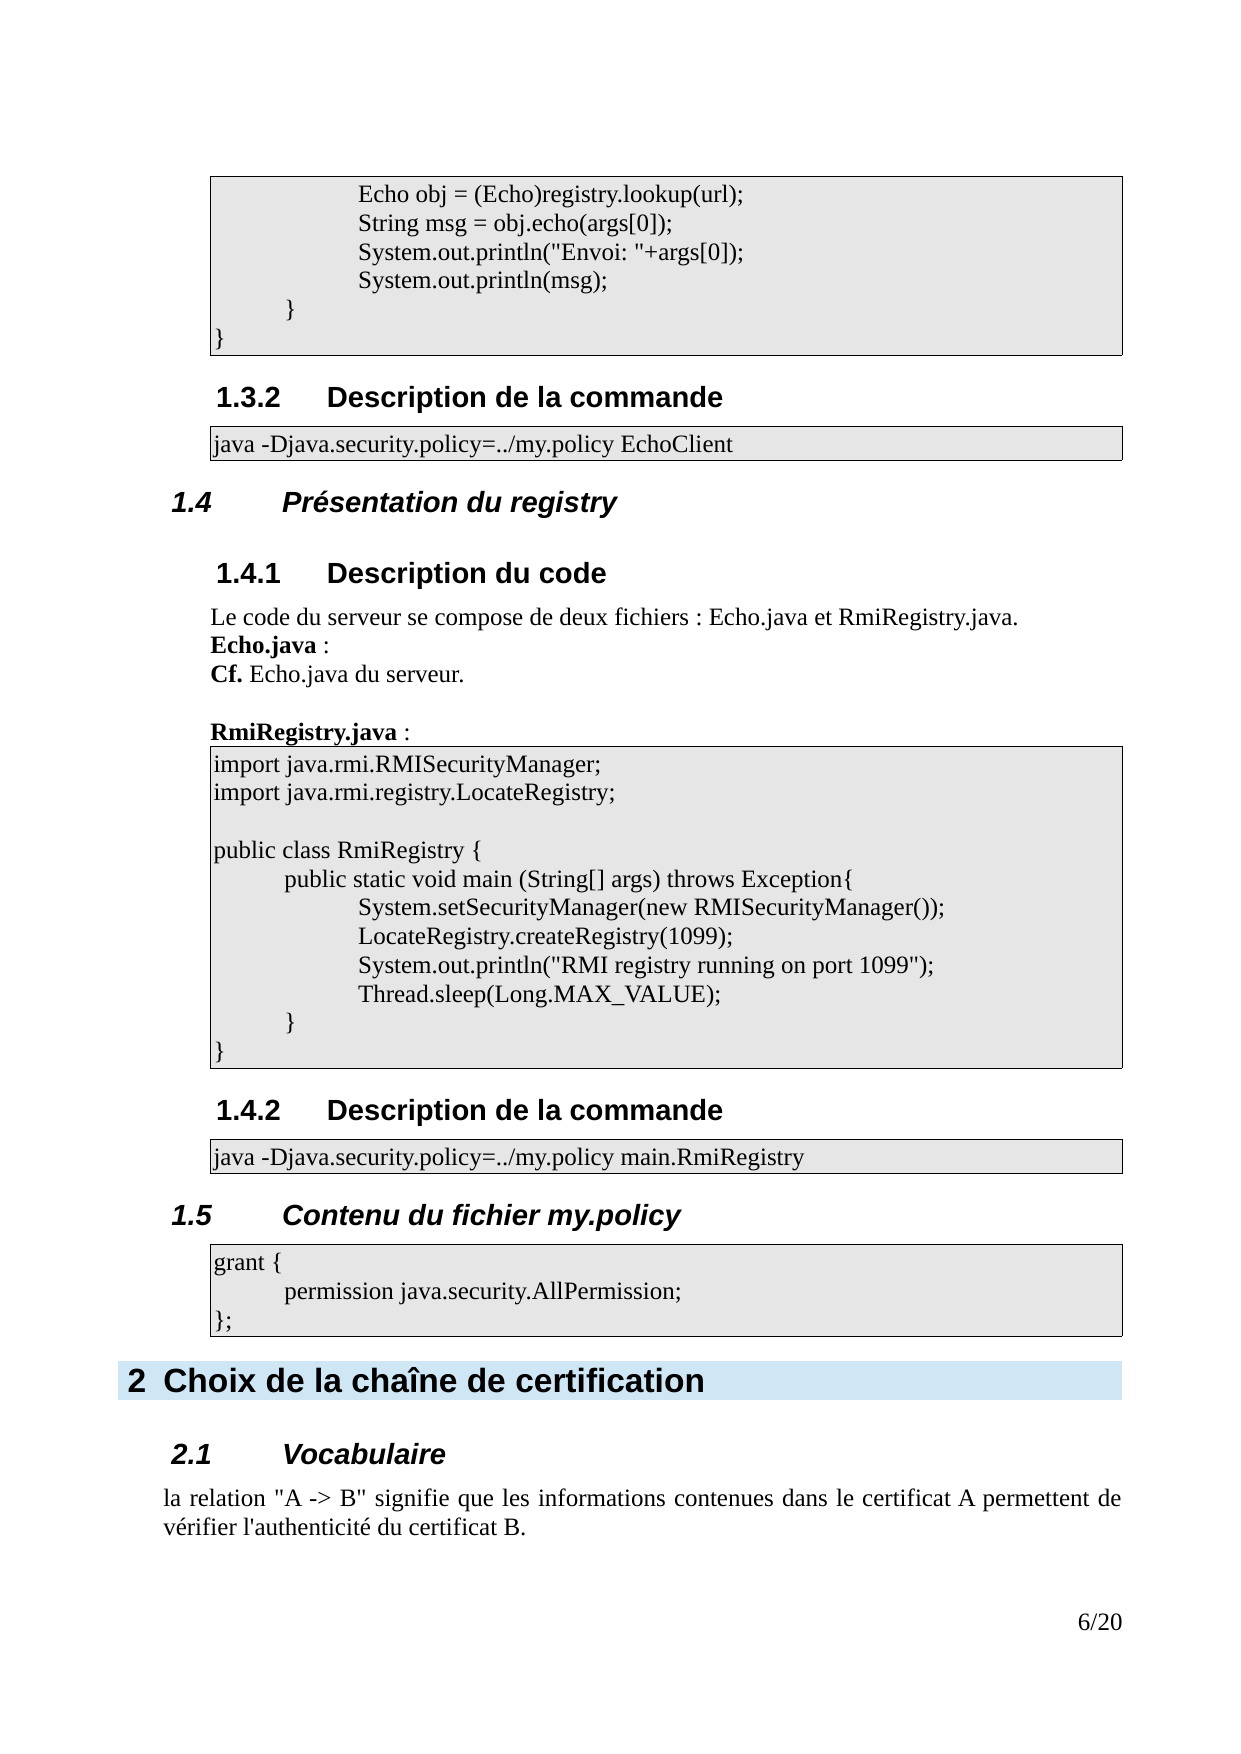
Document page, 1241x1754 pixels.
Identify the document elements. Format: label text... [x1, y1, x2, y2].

text Cf. Echo.java du serveur. [210, 659, 1122, 688]
text System.out.println("Envoi: "+args[0]); [211, 234, 1122, 263]
text public static void main (String[] args) throws Exception{ [211, 861, 1122, 889]
text la relation "A -> B" signifie que les informations contenues dans le certificat A permettent de vérifier l'authenticité du certificat B. [163, 1483, 1122, 1541]
text String msg = obj.echo(args[0]); [211, 205, 1122, 234]
text RmiRegistry.java : [210, 717, 1122, 746]
text Thread.sleep(Long.MAX_VALUE); [211, 976, 1122, 1004]
subtitle Vocabulaire [163, 1437, 1122, 1471]
subtitle Présentation du registry [163, 485, 1122, 519]
text } [211, 291, 1122, 320]
text System.out.println(msg); [211, 263, 1122, 291]
text import java.rmi.RMISecurityManager; [211, 747, 1122, 774]
text LocateRegistry.createRegistry(1099); [211, 918, 1122, 947]
text } [211, 1004, 1122, 1033]
subtitle Choix de la chaîne de certification [118, 1361, 1122, 1400]
text public class RmiRegistry { [211, 832, 1122, 861]
text import java.rmi.registry.LocateRegistry; [211, 774, 1122, 803]
text } [211, 1033, 1122, 1068]
text java -Djava.security.policy=../my.policy main.RmiRegistry [211, 1140, 1122, 1173]
text permission java.security.AllPermission; [211, 1273, 1122, 1302]
text Echo.java : [210, 631, 1122, 659]
text java -Djava.security.policy=../my.policy EchoClient [211, 427, 1122, 460]
subtitle Description de la commande [208, 380, 1122, 413]
subtitle Description de la commande [208, 1093, 1122, 1126]
text } [211, 320, 1122, 355]
subtitle Description du code [208, 556, 1122, 589]
text Echo obj = (Echo)registry.lookup(url); [211, 177, 1122, 205]
text grant { [211, 1245, 1122, 1273]
text Le code du serveur se compose de deux fichiers : Echo.java et RmiRegistry.java. [210, 602, 1122, 631]
subtitle Contenu du fichier my.policy [163, 1198, 1122, 1232]
text System.setSecurityManager(new RMISecurityManager()); [211, 889, 1122, 918]
text }; [211, 1302, 1122, 1336]
text System.out.println("RMI registry running on port 1099"); [211, 947, 1122, 976]
